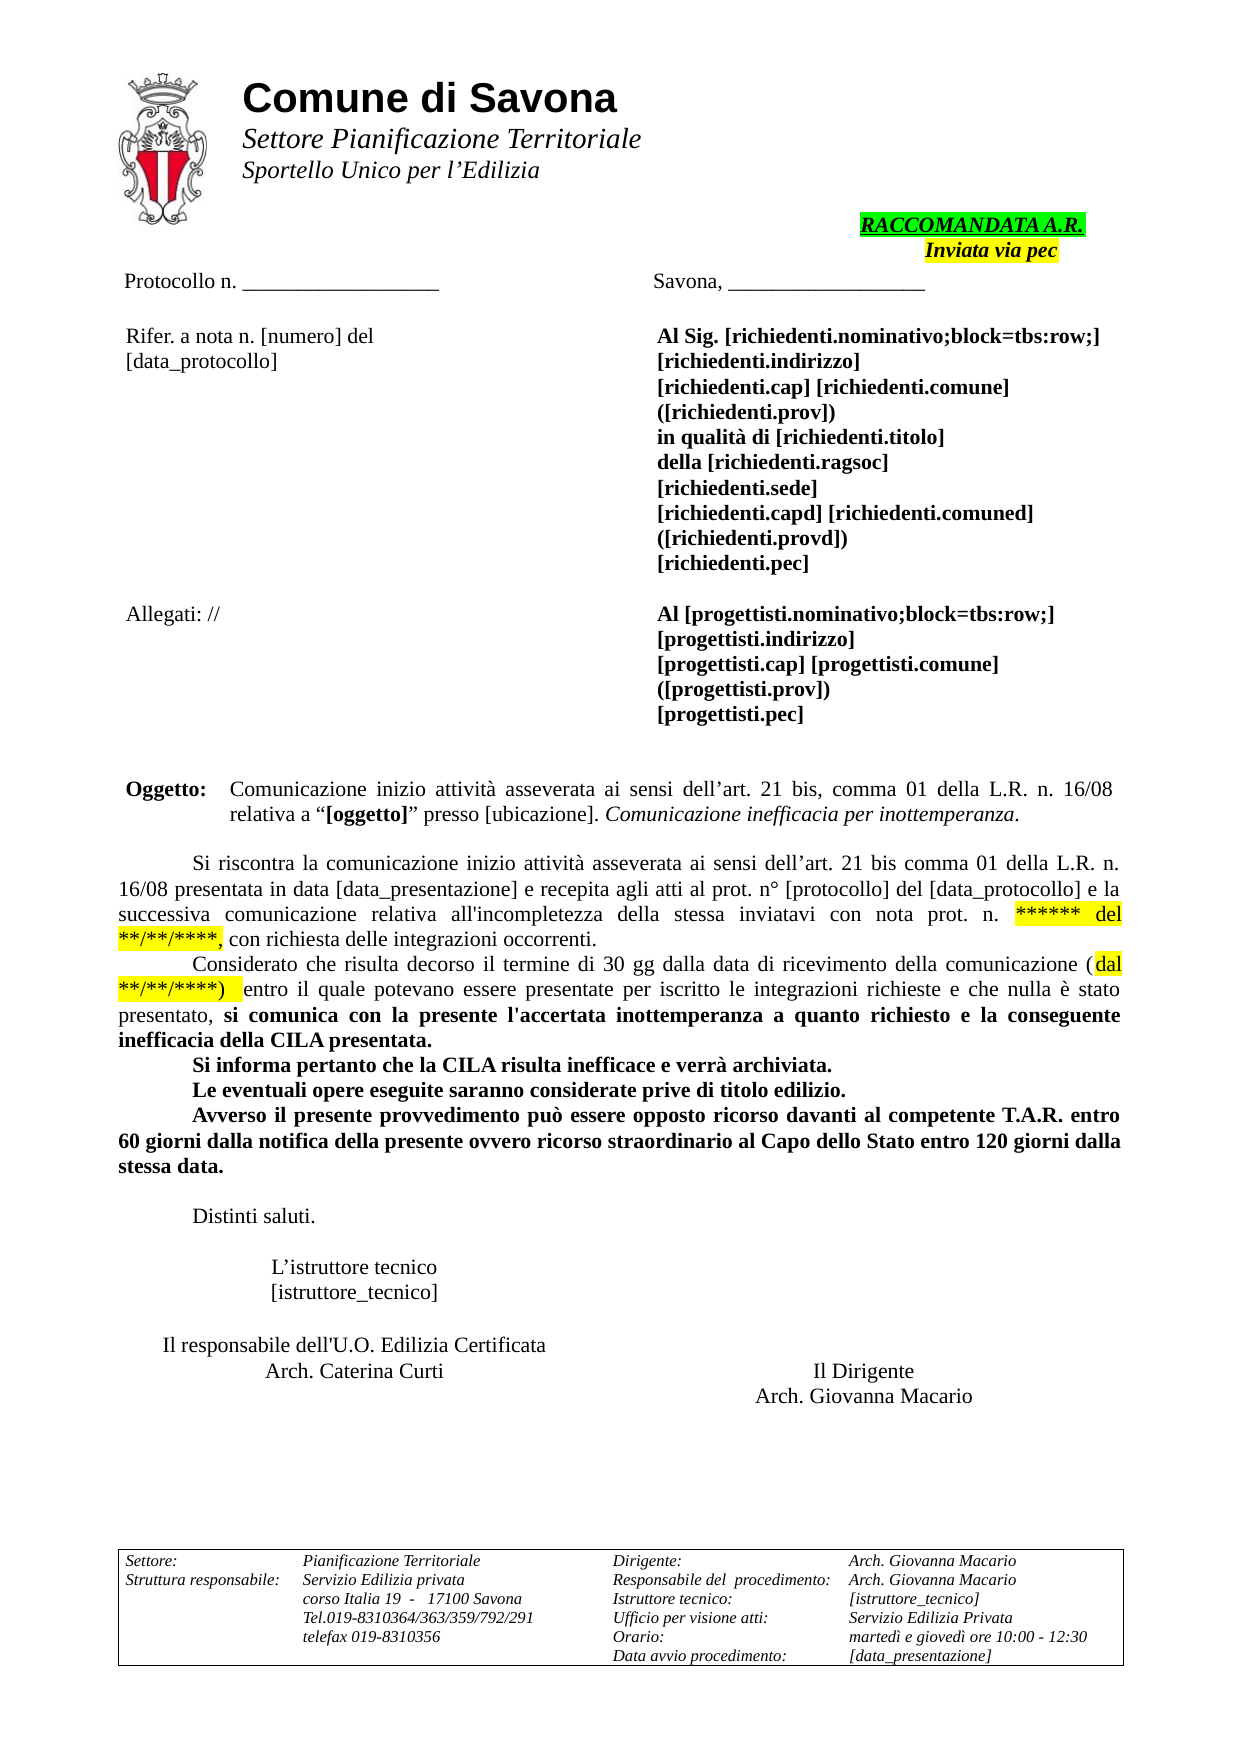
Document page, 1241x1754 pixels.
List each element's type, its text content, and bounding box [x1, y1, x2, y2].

table_cell Il Dirigente Arch. Giovanna Macario [560, 1307, 1129, 1408]
table_header [560, 1254, 1129, 1307]
picture [118, 73, 207, 225]
text Distinti saluti. [118, 1203, 1122, 1228]
text Avverso il presente provvedimento può essere opposto ricorso davanti al competente T.A.R. entro 60 giorni dalla notifica della presente ovvero ricorso straordinario al Capo dello Stato entro 120 giorni dalla stessa data. [118, 1102, 1122, 1178]
table_header Comunicazione inizio attività asseverata ai sensi dell’art. 21 bis, comma 01 della L.R. n. 16/08 relativa a “[oggetto]” presso [ubicazione]. Comunicazione inefficacia per inottemperanza. [222, 776, 1122, 826]
text Si informa pertanto che la CILA risulta inefficace e verrà archiviata. [118, 1052, 1122, 1077]
text Comune di Savona [207, 73, 1122, 121]
text Si riscontra la comunicazione inizio attività asseverata ai sensi dell’art. 21 bis comma 01 della L.R. n. 16/08 presentata in data [data_presentazione] e recepita agli atti al prot. n° [protocollo] del [data_protocollo] e la successiva comunicazione relativa all'incompletezza della stessa inviatavi con nota prot. n. ****** del **/**/****, con richiesta delle integrazioni occorrenti. [118, 850, 1122, 951]
table_cell Il responsabile dell'U.O. Edilizia Certificata Arch. Caterina Curti [111, 1307, 560, 1408]
text Sportello Unico per l’Edilizia [207, 155, 1122, 183]
table_header [486, 323, 649, 601]
table_header Al Sig. [richiedenti.nominativo;block=tbs:row;] [richiedenti.indirizzo] [richiedenti.cap] [richiedenti.comune] ([richiedenti.prov]) in qualità di [richiedenti.titolo] della [richiedenti.ragsoc] [richiedenti.sede] [richiedenti.capd] [richiedenti.comuned] ([richiedenti.provd]) [richiedenti.pec] [650, 323, 1122, 601]
text Considerato che risulta decorso il termine di 30 gg dalla data di ricevimento della comunicazione (dal **/**/****) entro il quale potevano essere presentate per iscritto le integrazioni richieste e che nulla è stato presentato, si comunica con la presente l'accertata inottemperanza a quanto richiesto e la conseguente inefficacia della CILA presentata. [118, 951, 1122, 1052]
table_header Oggetto: [118, 776, 222, 826]
table_header Savona, __________________ [647, 263, 1122, 299]
table_cell [486, 601, 649, 752]
table_header Rifer. a nota n. [numero] del [data_protocollo] [118, 323, 486, 601]
table_cell Allegati: // [118, 601, 486, 752]
table_cell Al [progettisti.nominativo;block=tbs:row;] [progettisti.indirizzo] [progettisti.cap] [progettisti.comune] ([progettisti.prov]) [progettisti.pec] [650, 601, 1122, 752]
text RACCOMANDATA A.R. [118, 212, 1122, 237]
table_header L’istruttore tecnico [istruttore_tecnico] [111, 1254, 560, 1307]
table_header Protocollo n. __________________ [118, 263, 647, 299]
text Inviata via pec [118, 237, 1122, 263]
text Le eventuali opere eseguite saranno considerate prive di titolo edilizio. [118, 1077, 1122, 1102]
text Settore Pianificazione Territoriale [207, 121, 1122, 155]
